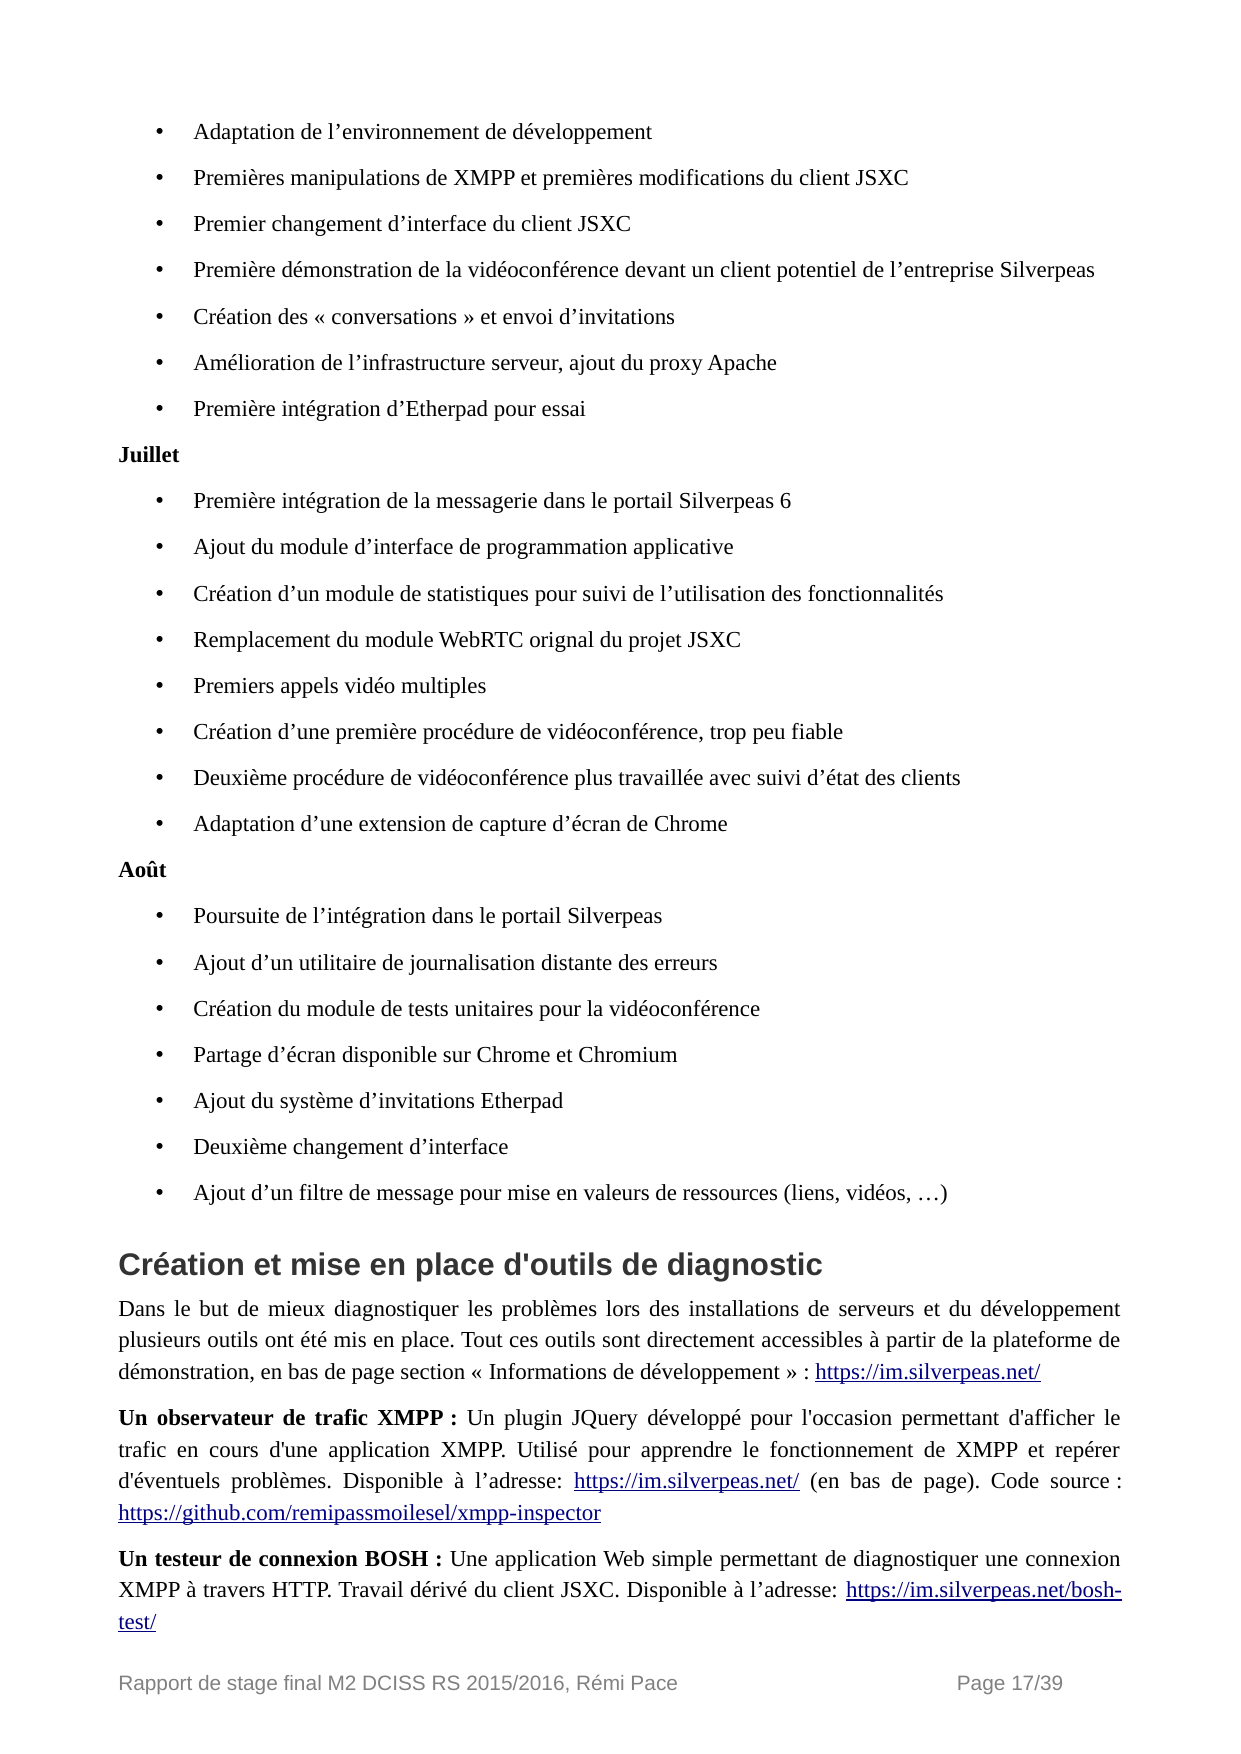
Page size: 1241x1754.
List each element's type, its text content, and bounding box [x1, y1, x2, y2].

list Premiers appels vidéo multiples [156, 672, 1122, 698]
list Amélioration de l’infrastructure serveur, ajout du proxy Apache [156, 349, 1122, 375]
list Ajout d’un utilitaire de journalisation distante des erreurs [156, 949, 1122, 975]
list Création d’un module de statistiques pour suivi de l’utilisation des fonctionnalités [156, 579, 1122, 606]
list Première intégration de la messagerie dans le portail Silverpeas 6 [156, 487, 1122, 514]
list Ajout du module d’interface de programmation applicative [156, 533, 1122, 560]
text Juillet [118, 441, 1122, 467]
list Ajout d’un filtre de message pour mise en valeurs de ressources (liens, vidéos, …) [156, 1179, 1122, 1206]
subtitle Création et mise en place d'outils de diagnostic [118, 1246, 1122, 1282]
list Deuxième changement d’interface [156, 1133, 1122, 1160]
list Poursuite de l’intégration dans le portail Silverpeas [156, 903, 1122, 929]
list Création d’une première procédure de vidéoconférence, trop peu fiable [156, 718, 1122, 744]
list Ajout du système d’invitations Etherpad [156, 1087, 1122, 1113]
text Un testeur de connexion BOSH : Une application Web simple permettant de diagnostiquer une connexion XMPP à travers HTTP. Travail dérivé du client JSXC. Disponible à l’adresse: https://im.silverpeas.net/bosh-test/ [118, 1545, 1122, 1634]
text Dans le but de mieux diagnostiquer les problèmes lors des installations de serveurs et du développement plusieurs outils ont été mis en place. Tout ces outils sont directement accessibles à partir de la plateforme de démonstration, en bas de page section « Informations de développement » : https://im.silverpeas.net/ [118, 1295, 1122, 1384]
list Deuxième procédure de vidéoconférence plus travaillée avec suivi d’état des clients [156, 764, 1122, 791]
text Août [118, 856, 1122, 883]
list Partage d’écran disponible sur Chrome et Chromium [156, 1041, 1122, 1067]
text Un observateur de trafic XMPP : Un plugin JQuery développé pour l'occasion permettant d'afficher le trafic en cours d'une application XMPP. Utilisé pour apprendre le fonctionnement de XMPP et repérer d'éventuels problèmes. Disponible à l’adresse: https://im.silverpeas.net/ (en bas de page). Code source : https://github.com/remipassmoilesel/xmpp-inspector [118, 1404, 1122, 1525]
list Premières manipulations de XMPP et premières modifications du client JSXC [156, 164, 1122, 191]
list Création des « conversations » et envoi d’invitations [156, 303, 1122, 329]
list Adaptation d’une extension de capture d’écran de Chrome [156, 810, 1122, 837]
list Première démonstration de la vidéoconférence devant un client potentiel de l’entreprise Silverpeas [156, 257, 1122, 283]
list Adaptation de l’environnement de développement [156, 118, 1122, 144]
list Remplacement du module WebRTC orignal du projet JSXC [156, 626, 1122, 652]
list Première intégration d’Etherpad pour essai [156, 395, 1122, 421]
list Premier changement d’interface du client JSXC [156, 210, 1122, 237]
list Création du module de tests unitaires pour la vidéoconférence [156, 995, 1122, 1021]
